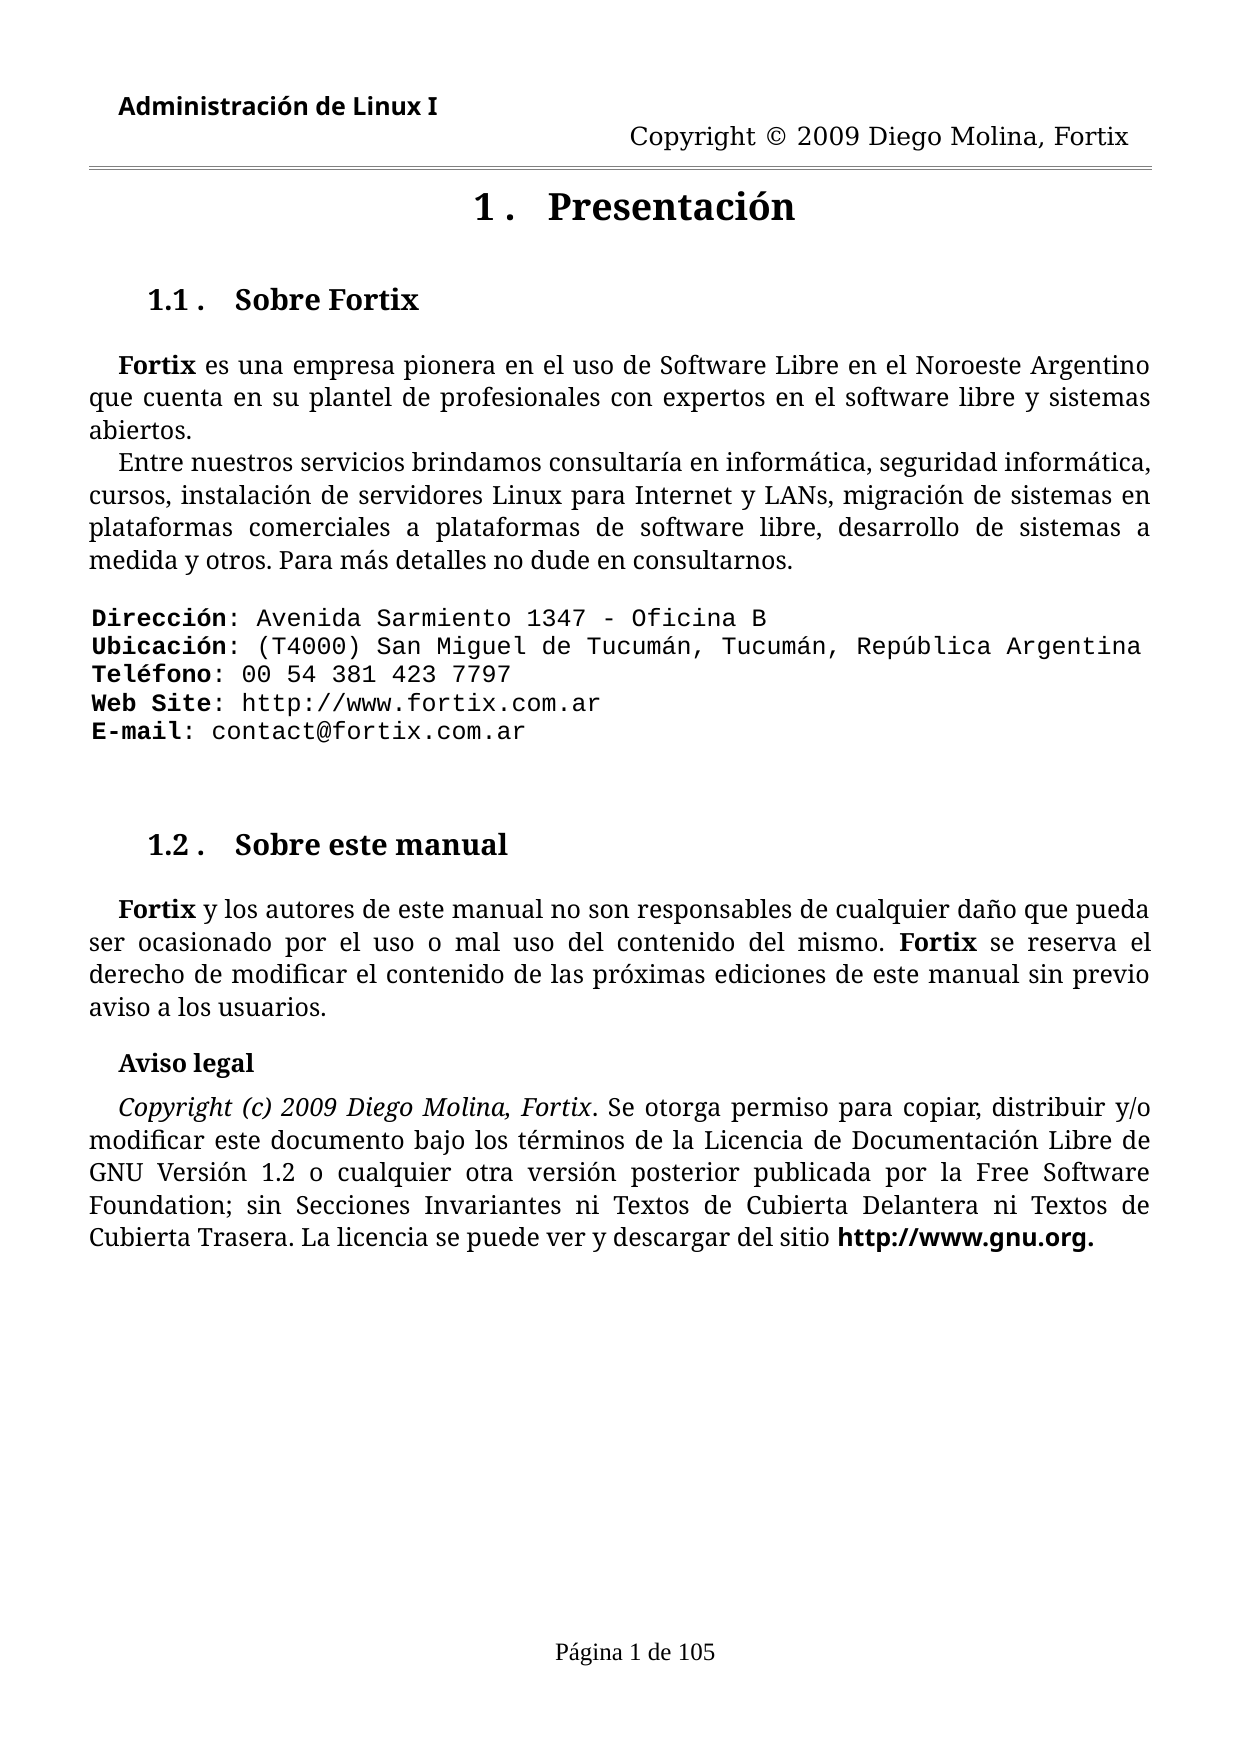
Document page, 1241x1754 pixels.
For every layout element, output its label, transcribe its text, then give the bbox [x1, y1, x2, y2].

text Fortix y los autores de este manual no son responsables de cualquier daño que pueda ser ocasionado por el uso o mal uso del contenido del mismo. Fortix se reserva el derecho de modificar el contenido de las próximas ediciones de este manual sin previo aviso a los usuarios. [88, 893, 1152, 1023]
text Copyright (c) 2009 Diego Molina, Fortix. Se otorga permiso para copiar, distribuir y/o modificar este documento bajo los términos de la Licencia de Documentación Libre de GNU Versión 1.2 o cualquier otra versión posterior publicada por la Free Software Foundation; sin Secciones Invariantes ni Textos de Cubierta Delantera ni Textos de Cubierta Trasera. La licencia se puede ver y descargar del sitio http://www.gnu.org. [88, 1091, 1152, 1253]
text Aviso legal [88, 1047, 1152, 1079]
text Web Site: http://www.fortix.com.ar [88, 661, 1152, 689]
text Entre nuestros servicios brindamos consultaría en informática, seguridad informática, cursos, instalación de servidores Linux para Internet y LANs, migración de sistemas en plataformas comerciales a plataformas de software libre, desarrollo de sistemas a medida y otros. Para más detalles no dude en consultarnos. [88, 446, 1152, 576]
text Fortix es una empresa pionera en el uso de Software Libre en el Noroeste Argentino que cuenta en su plantel de profesionales con expertos en el software libre y sistemas abiertos. [88, 348, 1152, 446]
text Teléfono: 00 54 381 423 7797 [88, 632, 1152, 661]
text Dirección: Avenida Sarmiento 1347 - Oficina B [88, 577, 1152, 604]
subtitle Sobre este manual [88, 824, 1152, 863]
text E-mail: contact@fortix.com.ar [88, 689, 1152, 776]
text Ubicación: (T4000) San Miguel de Tucumán, Tucumán, República Argentina [88, 604, 1152, 632]
subtitle Sobre Fortix [88, 279, 1152, 319]
subtitle Presentación [88, 181, 1152, 232]
